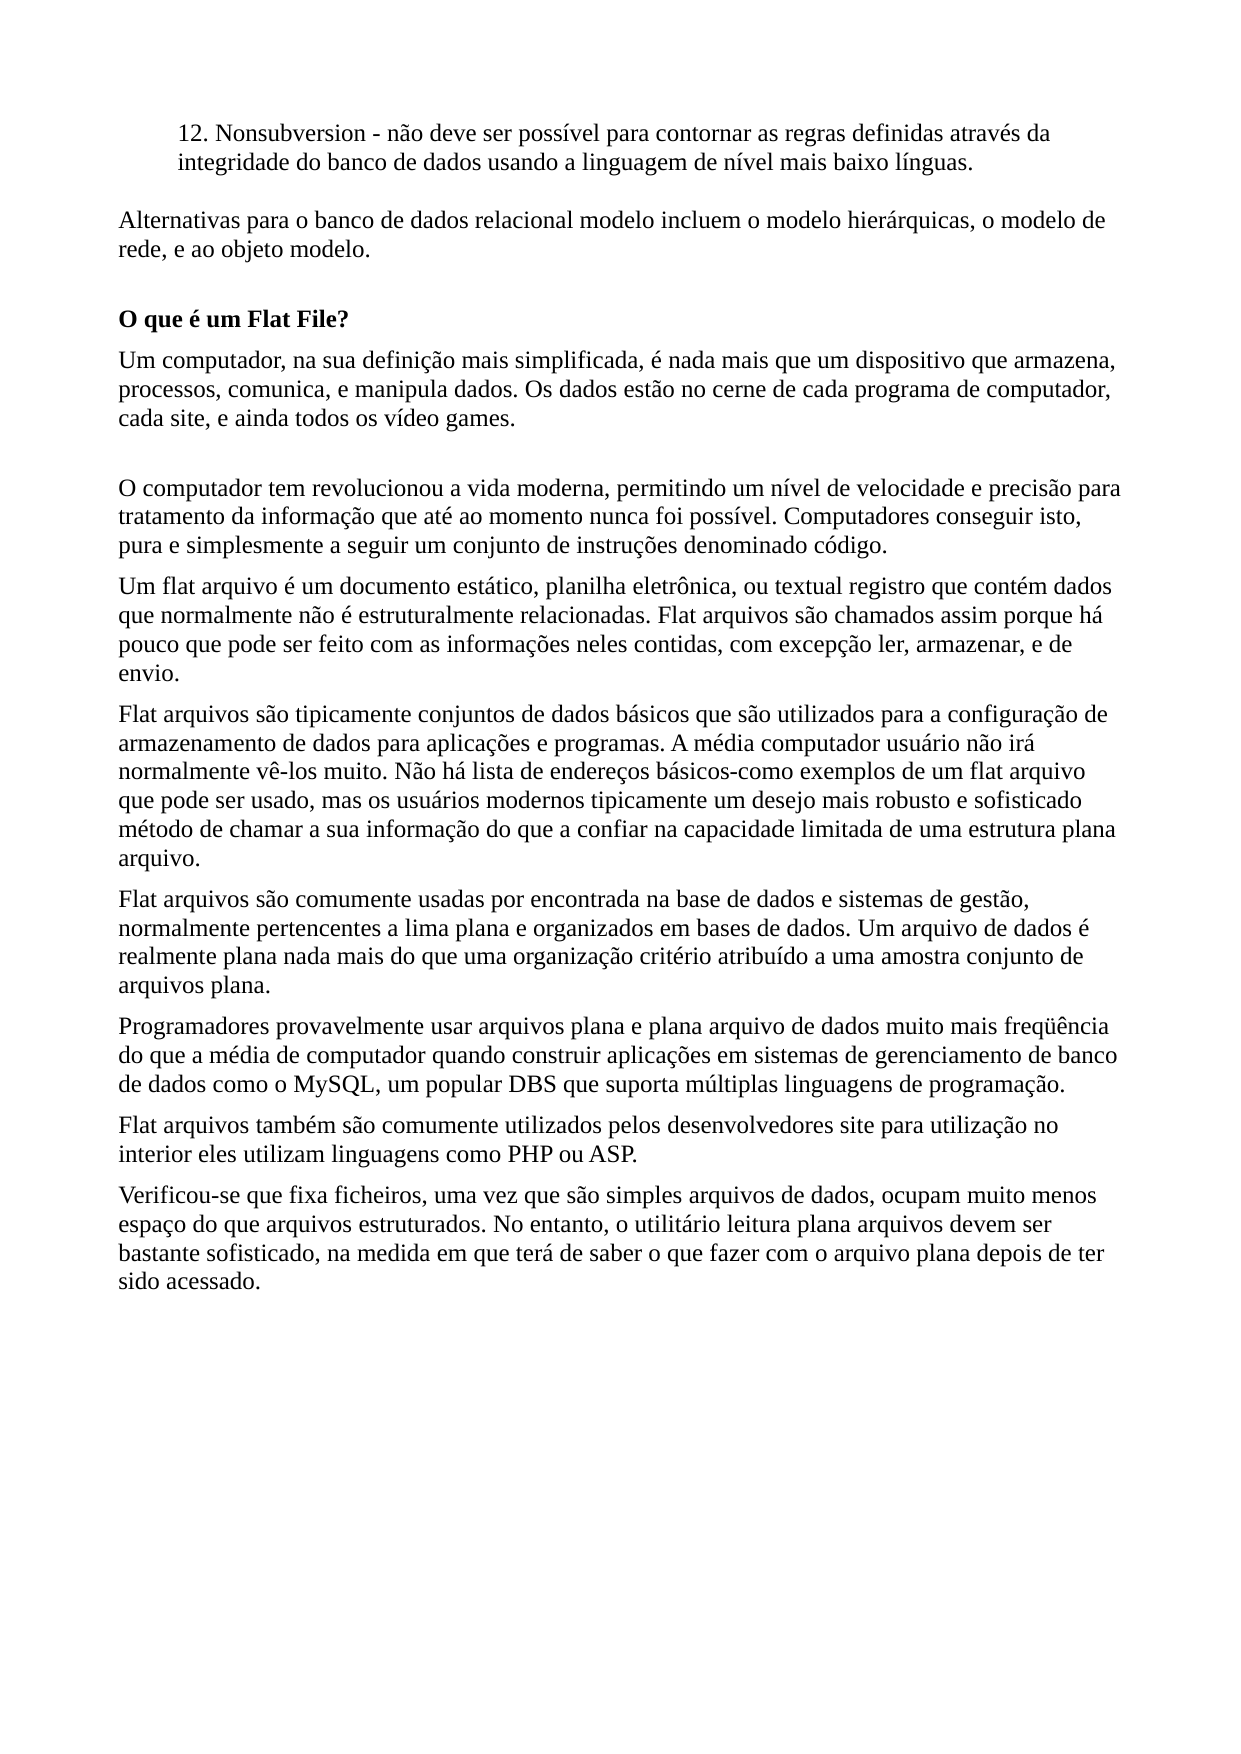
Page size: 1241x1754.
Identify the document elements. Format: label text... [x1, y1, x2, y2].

text Alternativas para o banco de dados relacional modelo incluem o modelo hierárquicas, o modelo de rede, e ao objeto modelo. [118, 205, 1122, 263]
text Flat arquivos também são comumente utilizados pelos desenvolvedores site para utilização no interior eles utilizam linguagens como PHP ou ASP. [118, 1110, 1122, 1168]
text Um computador, na sua definição mais simplificada, é nada mais que um dispositivo que armazena, processos, comunica, e manipula dados. Os dados estão no cerne de cada programa de computador, cada site, e ainda todos os vídeo games. [118, 345, 1122, 431]
text Um flat arquivo é um documento estático, planilha eletrônica, ou textual registro que contém dados que normalmente não é estruturalmente relacionadas. Flat arquivos são chamados assim porque há pouco que pode ser feito com as informações neles contidas, com excepção ler, armazenar, e de envio. [118, 571, 1122, 686]
text Programadores provavelmente usar arquivos plana e plana arquivo de dados muito mais freqüência do que a média de computador quando construir aplicações em sistemas de gerenciamento de banco de dados como o MySQL, um popular DBS que suporta múltiplas linguagens de programação. [118, 1011, 1122, 1098]
text Flat arquivos são comumente usadas por encontrada na base de dados e sistemas de gestão, normalmente pertencentes a lima plana e organizados em bases de dados. Um arquivo de dados é realmente plana nada mais do que uma organização critério atribuído a uma amostra conjunto de arquivos plana. [118, 884, 1122, 999]
text O computador tem revolucionou a vida moderna, permitindo um nível de velocidade e precisão para tratamento da informação que até ao momento nunca foi possível. Computadores conseguir isto, pura e simplesmente a seguir um conjunto de instruções denominado código. [118, 473, 1122, 559]
text 12. Nonsubversion - não deve ser possível para contornar as regras definidas através da integridade do banco de dados usando a linguagem de nível mais baixo línguas. [177, 118, 1063, 176]
text Flat arquivos são tipicamente conjuntos de dados básicos que são utilizados para a configuração de armazenamento de dados para aplicações e programas. A média computador usuário não irá normalmente vê-los muito. Não há lista de endereços básicos-como exemplos de um flat arquivo que pode ser usado, mas os usuários modernos tipicamente um desejo mais robusto e sofisticado método de chamar a sua informação do que a confiar na capacidade limitada de uma estrutura plana arquivo. [118, 699, 1122, 871]
text O que é um Flat File? [118, 304, 1122, 333]
text Verificou-se que fixa ficheiros, uma vez que são simples arquivos de dados, ocupam muito menos espaço do que arquivos estruturados. No entanto, o utilitário leitura plana arquivos devem ser bastante sofisticado, na medida em que terá de saber o que fazer com o arquivo plana depois de ter sido acessado. [118, 1180, 1122, 1295]
